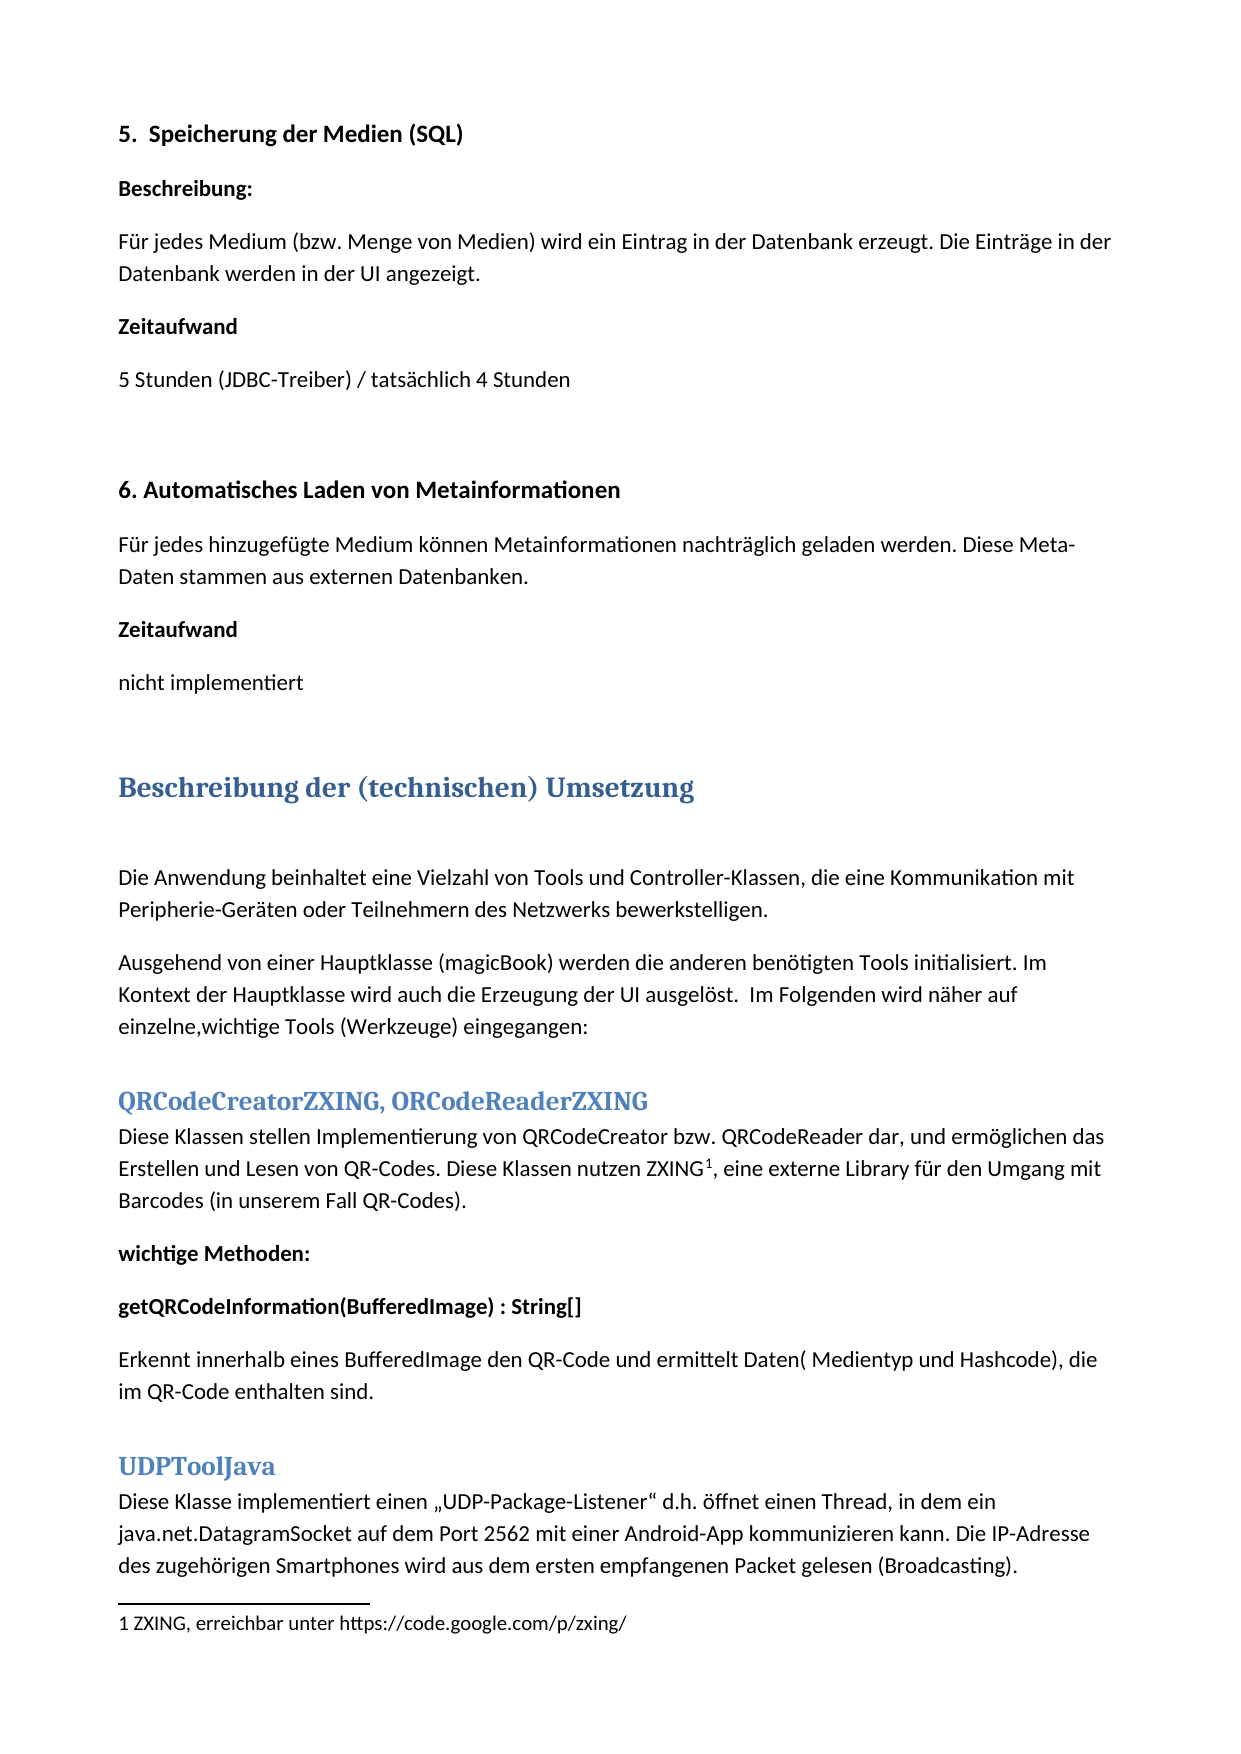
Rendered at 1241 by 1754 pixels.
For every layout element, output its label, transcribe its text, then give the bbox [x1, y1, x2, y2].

text Diese Klassen stellen Implementierung von QRCodeCreator bzw. QRCodeReader dar, und ermöglichen das Erstellen und Lesen von QR-Codes. Diese Klassen nutzen ZXING, eine externe Library für den Umgang mit Barcodes (in unserem Fall QR-Codes). [118, 1122, 1122, 1214]
text getQRCodeInformation(BufferedImage) : String[] [118, 1292, 1122, 1320]
text 5. Speicherung der Medien (SQL) [118, 118, 1122, 149]
text Erkennt innerhalb eines BufferedImage den QR-Code und ermittelt Daten( Medientyp und Hashcode), die im QR-Code enthalten sind. [118, 1345, 1122, 1406]
text Diese Klasse implementiert einen „UDP-Package-Listener“ d.h. öffnet einen Thread, in dem ein java.net.DatagramSocket auf dem Port 2562 mit einer Android-App kommunizieren kann. Die IP-Adresse des zugehörigen Smartphones wird aus dem ersten empfangenen Packet gelesen (Broadcasting). [118, 1487, 1122, 1579]
subtitle Beschreibung der (technischen) Umsetzung [118, 771, 1122, 805]
subtitle UDPToolJava [118, 1451, 1122, 1482]
text wichtige Methoden: [118, 1239, 1122, 1267]
text ZXING, erreichbar unter https://code.google.com/p/zxing/ [118, 1610, 1122, 1636]
text Zeitaufwand [118, 615, 1122, 643]
text Für jedes Medium (bzw. Menge von Medien) wird ein Eintrag in der Datenbank erzeugt. Die Einträge in der Datenbank werden in der UI angezeigt. [118, 227, 1122, 287]
text nicht implementiert [118, 668, 1122, 696]
text 5 Stunden (JDBC-Treiber) / tatsächlich 4 Stunden [118, 365, 1122, 393]
text Die Anwendung beinhaltet eine Vielzahl von Tools und Controller-Klassen, die eine Kommunikation mit Peripherie-Geräten oder Teilnehmern des Netzwerks bewerkstelligen. [118, 863, 1122, 923]
text Zeitaufwand [118, 312, 1122, 340]
subtitle QRCodeCreatorZXING, ORCodeReaderZXING [118, 1086, 1122, 1117]
text 6. Automatisches Laden von Metainformationen [118, 474, 1122, 504]
text Für jedes hinzugefügte Medium können Metainformationen nachträglich geladen werden. Diese Meta-Daten stammen aus externen Datenbanken. [118, 530, 1122, 590]
text Beschreibung: [118, 174, 1122, 202]
text Ausgehend von einer Hauptklasse (magicBook) werden die anderen benötigten Tools initialisiert. Im Kontext der Hauptklasse wird auch die Erzeugung der UI ausgelöst. Im Folgenden wird näher auf einzelne,wichtige Tools (Werkzeuge) eingegangen: [118, 948, 1122, 1040]
